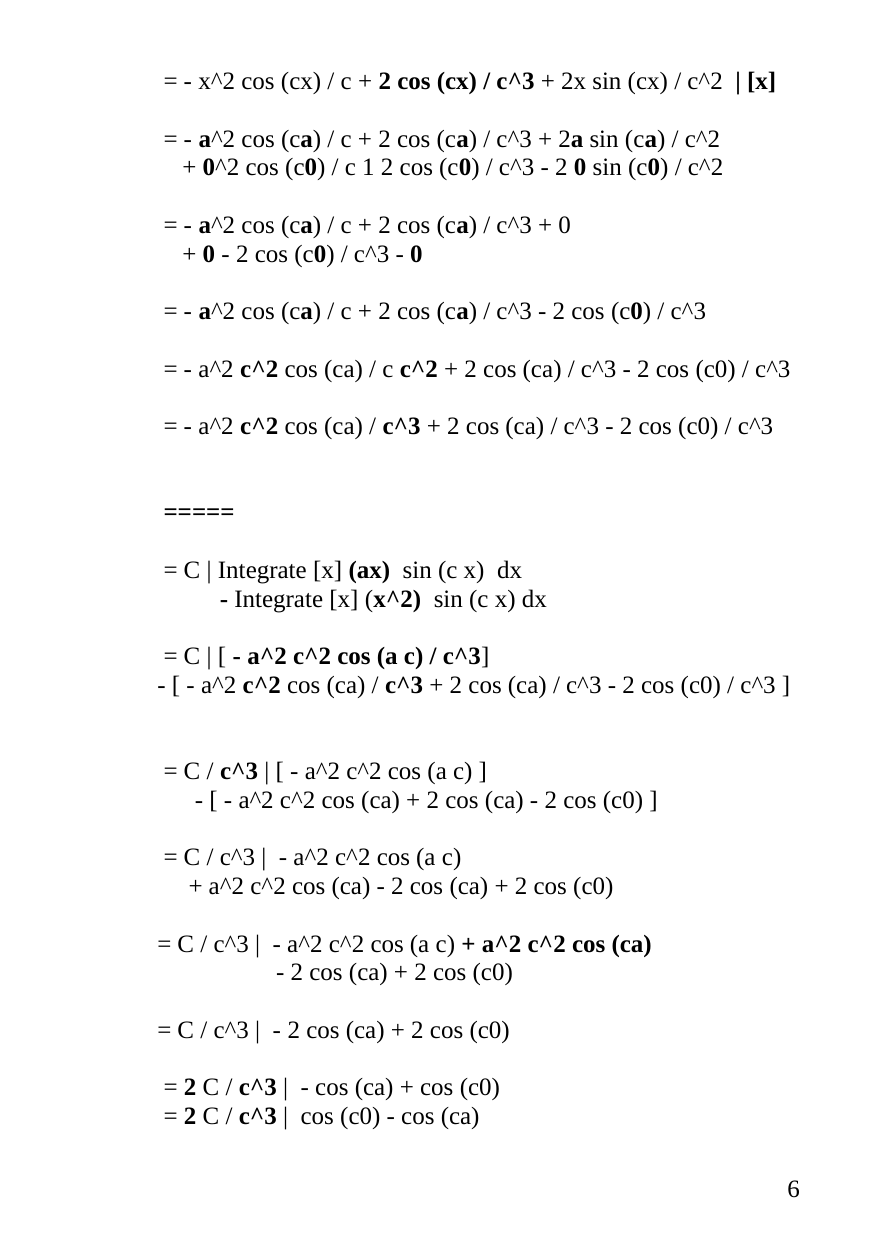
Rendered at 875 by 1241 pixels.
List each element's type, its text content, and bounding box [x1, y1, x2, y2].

table_cell = C | Integrate [x] (ax) sin (c x) dx - Integrate [x] (x^2) sin (c x) dx [154, 555, 793, 612]
table_cell [109, 756, 154, 814]
table_cell = - a^2 cos (ca) / c + 2 cos (ca) / c^3 - 2 cos (c0) / c^3 [154, 296, 793, 325]
table_cell [109, 383, 154, 411]
table_cell [109, 268, 154, 296]
table_cell [154, 526, 793, 555]
table_cell [109, 354, 154, 382]
table_cell = 2 C / c^3 | cos (c0) - cos (ca) [154, 1101, 793, 1130]
table_cell [109, 440, 154, 469]
table_cell [154, 728, 793, 756]
table_cell = - a^2 cos (ca) / c + 2 cos (ca) / c^3 + 0 + 0 - 2 cos (c0) / c^3 - 0 [154, 210, 793, 267]
table_cell [154, 986, 793, 1015]
table_cell [109, 986, 154, 1015]
table_cell = C / c^3 | - a^2 c^2 cos (a c) + a^2 c^2 cos (ca) - 2 cos (ca) + 2 cos (c0) [154, 929, 793, 986]
table_cell [109, 469, 154, 497]
table_cell [154, 699, 793, 727]
table_cell [109, 38, 154, 66]
table_cell [154, 325, 793, 354]
table_cell = C / c^3 | - 2 cos (ca) + 2 cos (c0) [154, 1015, 793, 1044]
table_cell [154, 1044, 793, 1072]
table_cell [109, 728, 154, 756]
table_cell [109, 210, 154, 267]
table_cell [109, 843, 154, 900]
table_cell [154, 613, 793, 641]
table_cell [154, 181, 793, 210]
table_cell [109, 1073, 154, 1101]
table_cell [109, 613, 154, 641]
table_cell [109, 181, 154, 210]
table_cell = - x^2 cos (cx) / c + 2 cos (cx) / c^3 + 2x sin (cx) / c^2 | [x] [154, 66, 793, 95]
table_cell [109, 124, 154, 181]
table_cell = C / c^3 | - a^2 c^2 cos (a c) + a^2 c^2 cos (ca) - 2 cos (ca) + 2 cos (c0) [154, 843, 793, 900]
table_cell [109, 1044, 154, 1072]
table_cell [109, 1101, 154, 1130]
table_cell [154, 440, 793, 469]
table_cell [154, 38, 793, 66]
table_cell [109, 296, 154, 325]
table_cell [109, 699, 154, 727]
table_cell [154, 469, 793, 497]
table_cell [154, 900, 793, 929]
table_cell [109, 95, 154, 124]
table_cell [109, 929, 154, 986]
table_cell [109, 325, 154, 354]
table_cell [109, 66, 154, 95]
table_cell [154, 268, 793, 296]
table_cell [154, 814, 793, 842]
table_cell [109, 526, 154, 555]
table_cell ===== [154, 498, 793, 526]
table_cell [109, 1015, 154, 1044]
table_cell [109, 900, 154, 929]
table_cell [109, 641, 154, 699]
table_cell = C | [ - a^2 c^2 cos (a c) / c^3] - [ - a^2 c^2 cos (ca) / c^3 + 2 cos (ca) / c^3 - 2 cos (c0) / c^3 ] [154, 641, 793, 699]
table_cell [109, 555, 154, 612]
table_cell [109, 411, 154, 440]
table_cell [109, 498, 154, 526]
table_cell = - a^2 cos (ca) / c + 2 cos (ca) / c^3 + 2a sin (ca) / c^2 + 0^2 cos (c0) / c 1 2 cos (c0) / c^3 - 2 0 sin (c0) / c^2 [154, 124, 793, 181]
table_cell = - a^2 c^2 cos (ca) / c^3 + 2 cos (ca) / c^3 - 2 cos (c0) / c^3 [154, 411, 793, 440]
table_cell [154, 95, 793, 124]
table_cell [154, 383, 793, 411]
table_cell = C / c^3 | [ - a^2 c^2 cos (a c) ] - [ - a^2 c^2 cos (ca) + 2 cos (ca) - 2 cos (c0) ] [154, 756, 793, 814]
table_cell [109, 814, 154, 842]
table_cell = 2 C / c^3 | - cos (ca) + cos (c0) [154, 1073, 793, 1101]
table_cell = - a^2 c^2 cos (ca) / c c^2 + 2 cos (ca) / c^3 - 2 cos (c0) / c^3 [154, 354, 793, 382]
